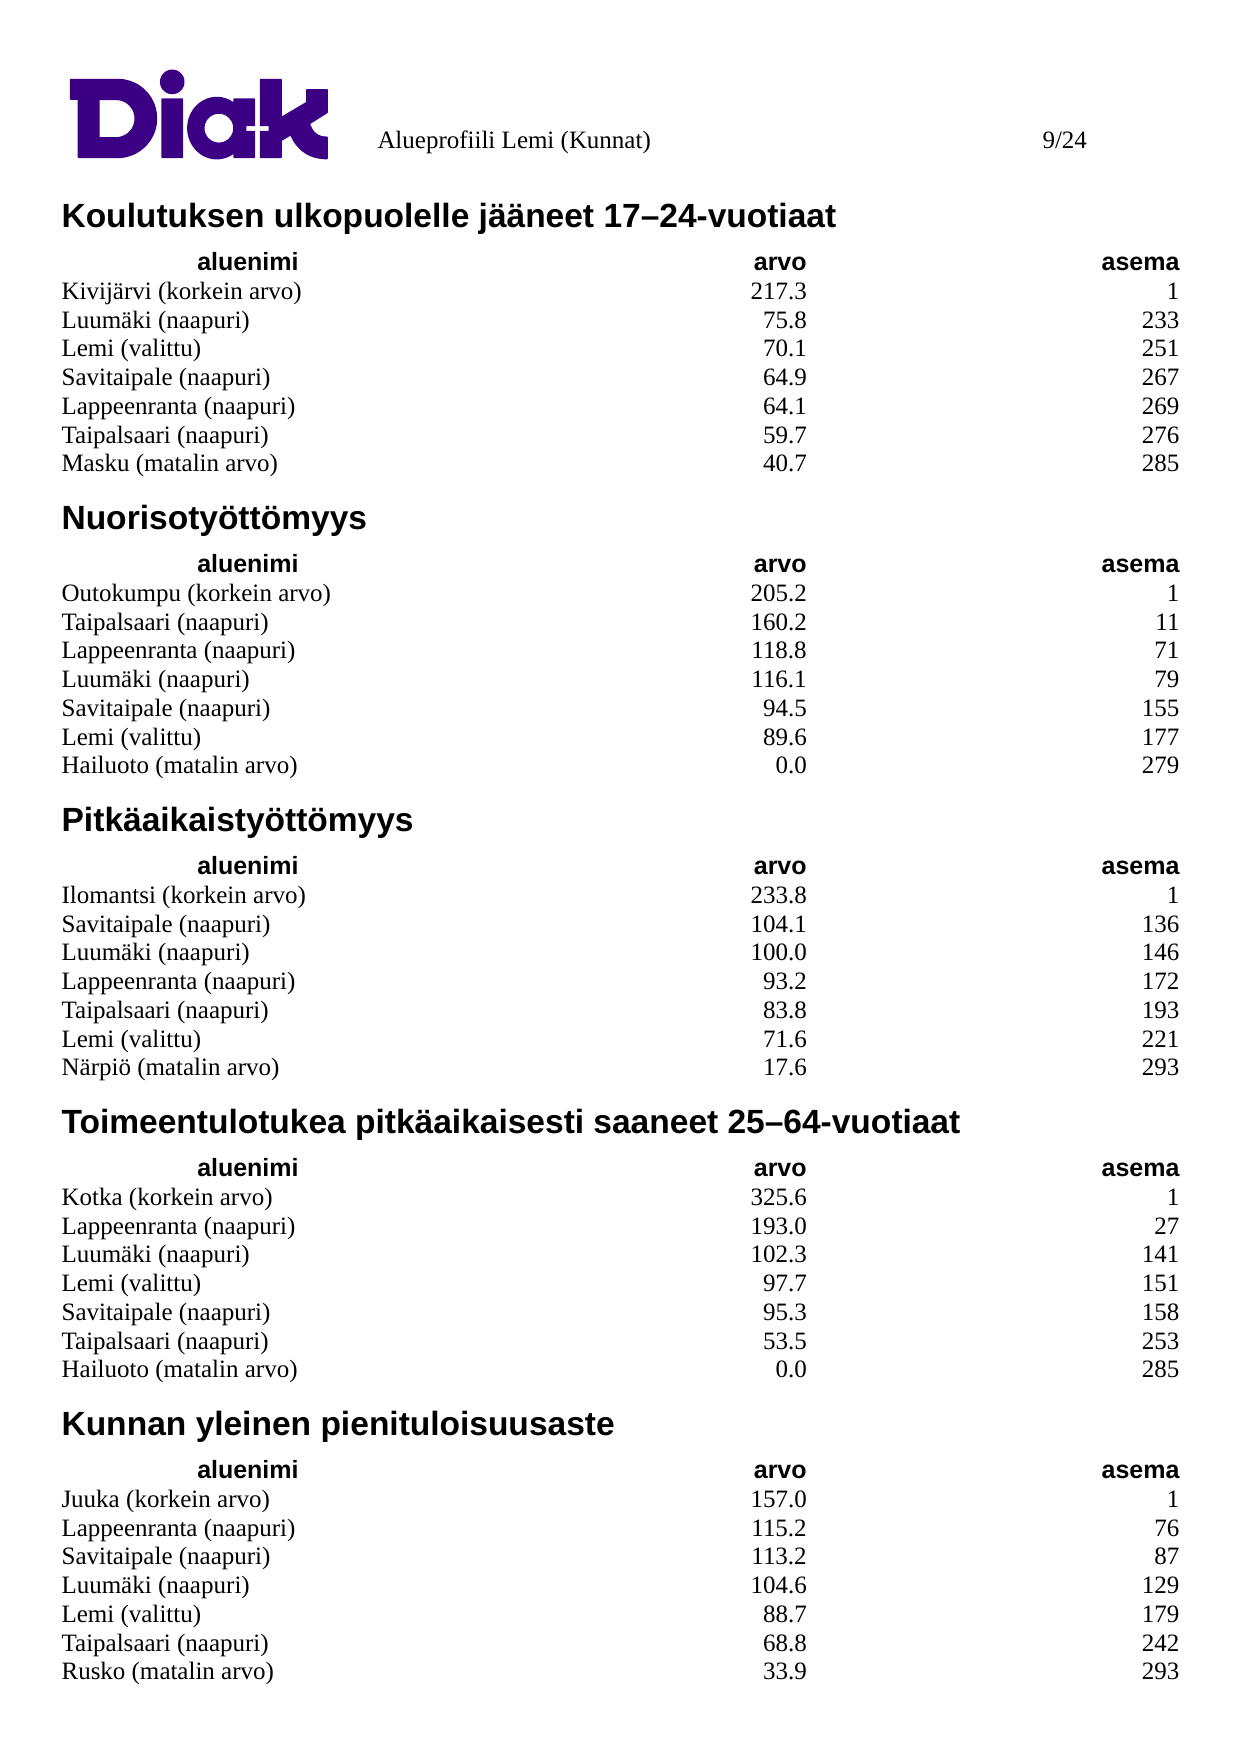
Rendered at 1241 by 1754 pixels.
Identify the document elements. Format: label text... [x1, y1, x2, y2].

subtitle Koulutuksen ulkopuolelle jääneet 17–24-vuotiaat [61, 196, 1179, 235]
table_cell 193.0 [434, 1211, 806, 1239]
table_cell Lappeenranta (naapuri) [61, 636, 434, 664]
table_cell Taipalsaari (naapuri) [61, 1326, 434, 1354]
table_cell 253 [806, 1326, 1179, 1354]
table_cell 217.3 [434, 276, 806, 305]
table_cell Luumäki (naapuri) [61, 664, 434, 693]
table_cell 325.6 [434, 1182, 806, 1211]
table_cell Luumäki (naapuri) [61, 1240, 434, 1268]
table_cell 193 [806, 995, 1179, 1024]
table_header aluenimi [61, 1153, 434, 1182]
table_cell 242 [806, 1628, 1179, 1656]
table_cell 155 [806, 693, 1179, 722]
table_cell 116.1 [434, 664, 806, 693]
table_cell 221 [806, 1024, 1179, 1052]
table_cell Juuka (korkein arvo) [61, 1484, 434, 1513]
table_cell Savitaipale (naapuri) [61, 362, 434, 391]
table_cell Närpiö (matalin arvo) [61, 1053, 434, 1081]
table_cell 102.3 [434, 1240, 806, 1268]
table_cell 0.0 [434, 751, 806, 779]
table_cell 179 [806, 1599, 1179, 1628]
table_cell 68.8 [434, 1628, 806, 1656]
table_cell 40.7 [434, 449, 806, 477]
table_cell 1 [806, 276, 1179, 305]
subtitle Kunnan yleinen pienituloisuusaste [61, 1404, 1179, 1443]
table_cell 205.2 [434, 578, 806, 607]
table_cell 11 [806, 607, 1179, 636]
table_cell 279 [806, 751, 1179, 779]
table_cell 0.0 [434, 1355, 806, 1383]
table_cell Luumäki (naapuri) [61, 305, 434, 333]
table_header asema [806, 1153, 1179, 1182]
table_header aluenimi [61, 1455, 434, 1484]
table_cell 64.1 [434, 391, 806, 420]
table_cell Savitaipale (naapuri) [61, 1541, 434, 1570]
table_cell 233.8 [434, 880, 806, 909]
table_cell 94.5 [434, 693, 806, 722]
table_cell 87 [806, 1541, 1179, 1570]
table_cell 83.8 [434, 995, 806, 1024]
subtitle Pitkäaikaistyöttömyys [61, 800, 1179, 839]
table_cell 151 [806, 1268, 1179, 1297]
table_cell Savitaipale (naapuri) [61, 693, 434, 722]
table_cell Masku (matalin arvo) [61, 449, 434, 477]
table_cell Lappeenranta (naapuri) [61, 1211, 434, 1239]
table_cell Taipalsaari (naapuri) [61, 607, 434, 636]
table_header asema [806, 247, 1179, 276]
table_cell 1 [806, 1484, 1179, 1513]
table_header asema [806, 1455, 1179, 1484]
table_cell 76 [806, 1513, 1179, 1541]
table_cell 233 [806, 305, 1179, 333]
table_header aluenimi [61, 247, 434, 276]
table_cell Hailuoto (matalin arvo) [61, 751, 434, 779]
table_cell 269 [806, 391, 1179, 420]
table_cell 177 [806, 722, 1179, 751]
table_cell 136 [806, 909, 1179, 937]
table_header arvo [434, 851, 806, 880]
table_header asema [806, 851, 1179, 880]
table_cell Kivijärvi (korkein arvo) [61, 276, 434, 305]
table_cell Lemi (valittu) [61, 722, 434, 751]
table_header arvo [434, 549, 806, 578]
table_cell 172 [806, 966, 1179, 995]
table_cell 104.6 [434, 1570, 806, 1599]
table_cell 70.1 [434, 334, 806, 362]
table_cell Taipalsaari (naapuri) [61, 1628, 434, 1656]
table_cell 293 [806, 1053, 1179, 1081]
table_cell 71.6 [434, 1024, 806, 1052]
table_header arvo [434, 1153, 806, 1182]
table_cell 113.2 [434, 1541, 806, 1570]
table_cell Lappeenranta (naapuri) [61, 1513, 434, 1541]
table_header asema [806, 549, 1179, 578]
table_header aluenimi [61, 851, 434, 880]
table_cell 1 [806, 1182, 1179, 1211]
table_cell 17.6 [434, 1053, 806, 1081]
table_cell 1 [806, 880, 1179, 909]
subtitle Nuorisotyöttömyys [61, 498, 1179, 537]
table_cell 104.1 [434, 909, 806, 937]
table_cell Rusko (matalin arvo) [61, 1656, 434, 1685]
table_cell 157.0 [434, 1484, 806, 1513]
table_header arvo [434, 247, 806, 276]
table_cell 89.6 [434, 722, 806, 751]
table_cell 160.2 [434, 607, 806, 636]
table_cell 93.2 [434, 966, 806, 995]
table_cell Taipalsaari (naapuri) [61, 995, 434, 1024]
table_cell 251 [806, 334, 1179, 362]
table_cell Savitaipale (naapuri) [61, 1297, 434, 1326]
table_header aluenimi [61, 549, 434, 578]
table_cell Luumäki (naapuri) [61, 1570, 434, 1599]
table_cell 146 [806, 938, 1179, 966]
table_cell 33.9 [434, 1656, 806, 1685]
table_cell 71 [806, 636, 1179, 664]
table_cell Lappeenranta (naapuri) [61, 391, 434, 420]
table_cell 267 [806, 362, 1179, 391]
table_cell Taipalsaari (naapuri) [61, 420, 434, 448]
table_cell 285 [806, 1355, 1179, 1383]
table_cell 115.2 [434, 1513, 806, 1541]
table_cell Lemi (valittu) [61, 334, 434, 362]
table_cell Lemi (valittu) [61, 1268, 434, 1297]
table_cell Luumäki (naapuri) [61, 938, 434, 966]
table_cell 276 [806, 420, 1179, 448]
table_cell Lappeenranta (naapuri) [61, 966, 434, 995]
table_cell 64.9 [434, 362, 806, 391]
table_cell 129 [806, 1570, 1179, 1599]
table_cell 158 [806, 1297, 1179, 1326]
table_cell Outokumpu (korkein arvo) [61, 578, 434, 607]
table_cell 88.7 [434, 1599, 806, 1628]
table_cell 118.8 [434, 636, 806, 664]
subtitle Toimeentulotukea pitkäaikaisesti saaneet 25–64-vuotiaat [61, 1102, 1179, 1141]
table_cell 285 [806, 449, 1179, 477]
table_cell 1 [806, 578, 1179, 607]
table_cell 79 [806, 664, 1179, 693]
table_cell Kotka (korkein arvo) [61, 1182, 434, 1211]
table_cell 97.7 [434, 1268, 806, 1297]
table_cell 100.0 [434, 938, 806, 966]
table_cell 141 [806, 1240, 1179, 1268]
table_cell 27 [806, 1211, 1179, 1239]
table_cell 75.8 [434, 305, 806, 333]
table_cell Lemi (valittu) [61, 1024, 434, 1052]
table_cell Lemi (valittu) [61, 1599, 434, 1628]
table_cell 59.7 [434, 420, 806, 448]
table_cell Hailuoto (matalin arvo) [61, 1355, 434, 1383]
table_cell Ilomantsi (korkein arvo) [61, 880, 434, 909]
table_cell 53.5 [434, 1326, 806, 1354]
table_cell Savitaipale (naapuri) [61, 909, 434, 937]
table_cell 95.3 [434, 1297, 806, 1326]
table_cell 293 [806, 1656, 1179, 1685]
table_header arvo [434, 1455, 806, 1484]
